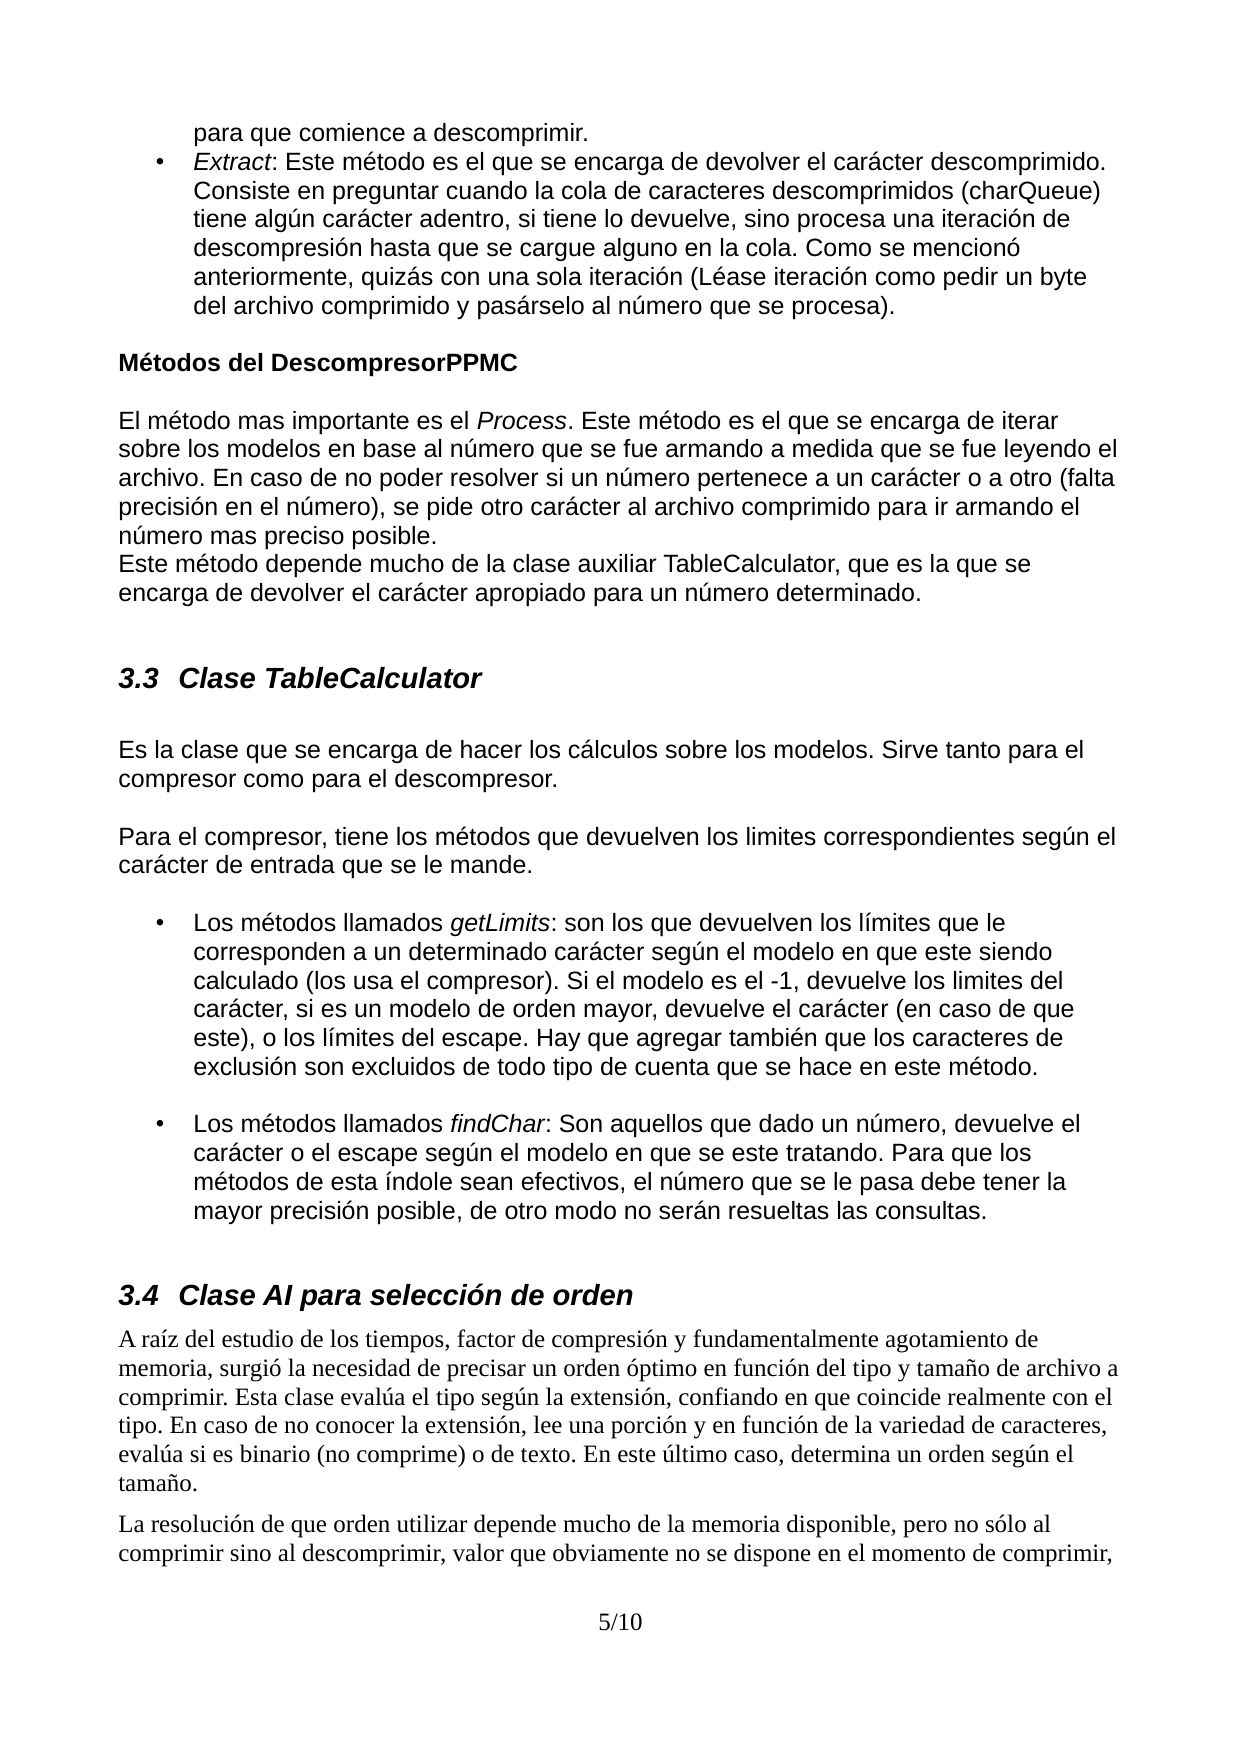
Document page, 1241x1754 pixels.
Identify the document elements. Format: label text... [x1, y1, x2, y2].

text Este método depende mucho de la clase auxiliar TableCalculator, que es la que se encarga de devolver el carácter apropiado para un número determinado. [118, 549, 1122, 607]
subtitle Clase AI para selección de orden [118, 1278, 1122, 1312]
list Los métodos llamados getLimits: son los que devuelven los límites que le corresponden a un determinado carácter según el modelo en que este siendo calculado (los usa el compresor). Si el modelo es el -1, devuelve los limites del carácter, si es un modelo de orden mayor, devuelve el carácter (en caso de que este), o los límites del escape. Hay que agregar también que los caracteres de exclusión son excluidos de todo tipo de cuenta que se hace en este método. [156, 908, 1122, 1081]
text Para el compresor, tiene los métodos que devuelven los limites correspondientes según el carácter de entrada que se le mande. [118, 822, 1122, 879]
text A raíz del estudio de los tiempos, factor de compresión y fundamentalmente agotamiento de memoria, surgió la necesidad de precisar un orden óptimo en función del tipo y tamaño de archivo a comprimir. Esta clase evalúa el tipo según la extensión, confiando en que coincide realmente con el tipo. En caso de no conocer la extensión, lee una porción y en función de la variedad de caracteres, evalúa si es binario (no comprime) o de texto. En este último caso, determina un orden según el tamaño. [118, 1324, 1122, 1497]
list Extract: Este método es el que se encarga de devolver el carácter descomprimido. Consiste en preguntar cuando la cola de caracteres descomprimidos (charQueue) tiene algún carácter adentro, si tiene lo devuelve, sino procesa una iteración de descompresión hasta que se cargue alguno en la cola. Como se mencionó anteriormente, quizás con una sola iteración (Léase iteración como pedir un byte del archivo comprimido y pasárselo al número que se procesa). [156, 147, 1122, 319]
subtitle Clase TableCalculator [118, 661, 1122, 694]
list para que comience a descomprimir. [156, 118, 1122, 147]
text El método mas importante es el Process. Este método es el que se encarga de iterar sobre los modelos en base al número que se fue armando a medida que se fue leyendo el archivo. En caso de no poder resolver si un número pertenece a un carácter o a otro (falta precisión en el número), se pide otro carácter al archivo comprimido para ir armando el número mas preciso posible. [118, 406, 1122, 549]
text La resolución de que orden utilizar depende mucho de la memoria disponible, pero no sólo al comprimir sino al descomprimir, valor que obviamente no se dispone en el momento de comprimir, [118, 1509, 1122, 1567]
text Es la clase que se encarga de hacer los cálculos sobre los modelos. Sirve tanto para el compresor como para el descompresor. [118, 736, 1122, 793]
list Los métodos llamados findChar: Son aquellos que dado un número, devuelve el carácter o el escape según el modelo en que se este tratando. Para que los métodos de esta índole sean efectivos, el número que se le pasa debe tener la mayor precisión posible, de otro modo no serán resueltas las consultas. [156, 1109, 1122, 1224]
text Métodos del DescompresorPPMC [118, 348, 1122, 377]
